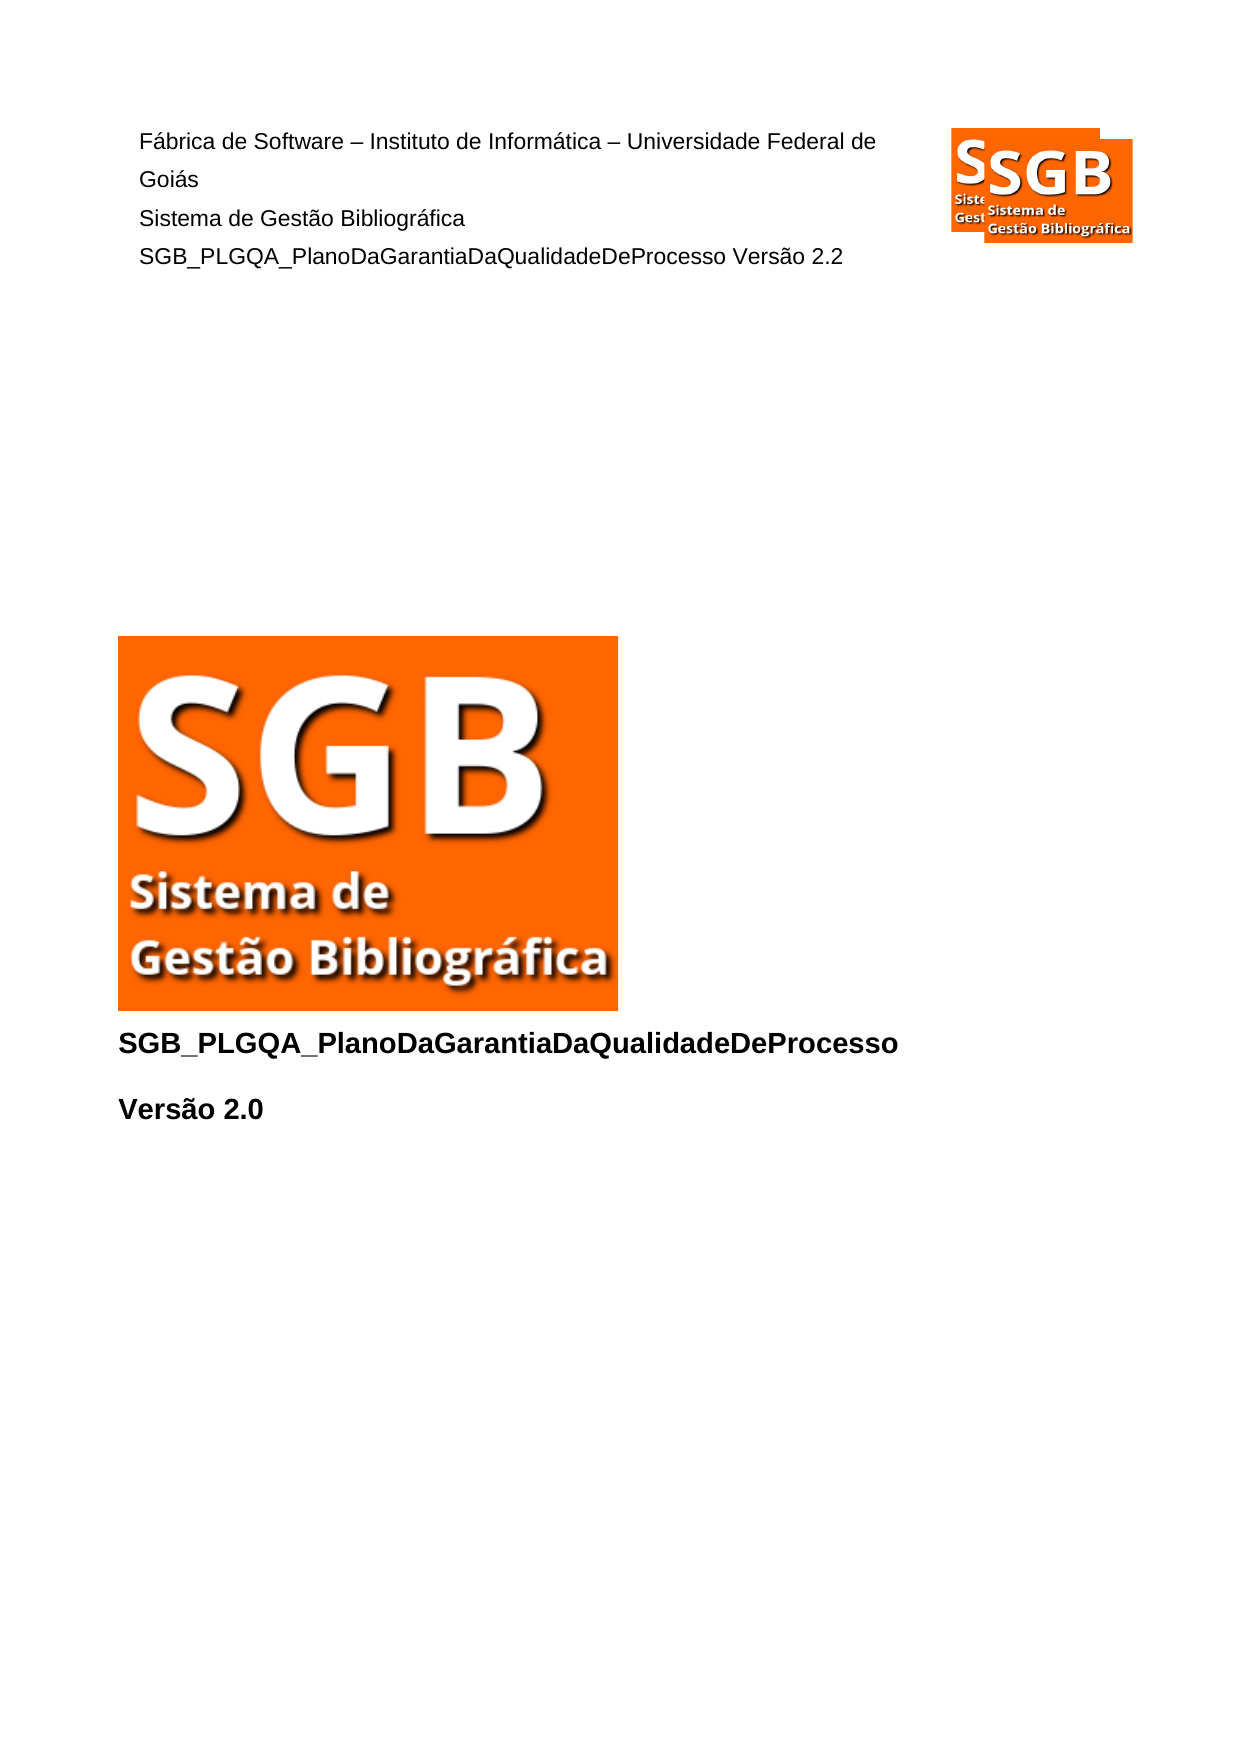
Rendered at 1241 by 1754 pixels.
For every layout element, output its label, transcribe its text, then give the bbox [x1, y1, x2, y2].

picture [118, 636, 619, 1011]
picture [951, 128, 1133, 243]
text Versão 2.0 [118, 1093, 1122, 1125]
text SGB_PLGQA_PlanoDaGarantiaDaQualidadeDeProcesso [118, 986, 1122, 1060]
